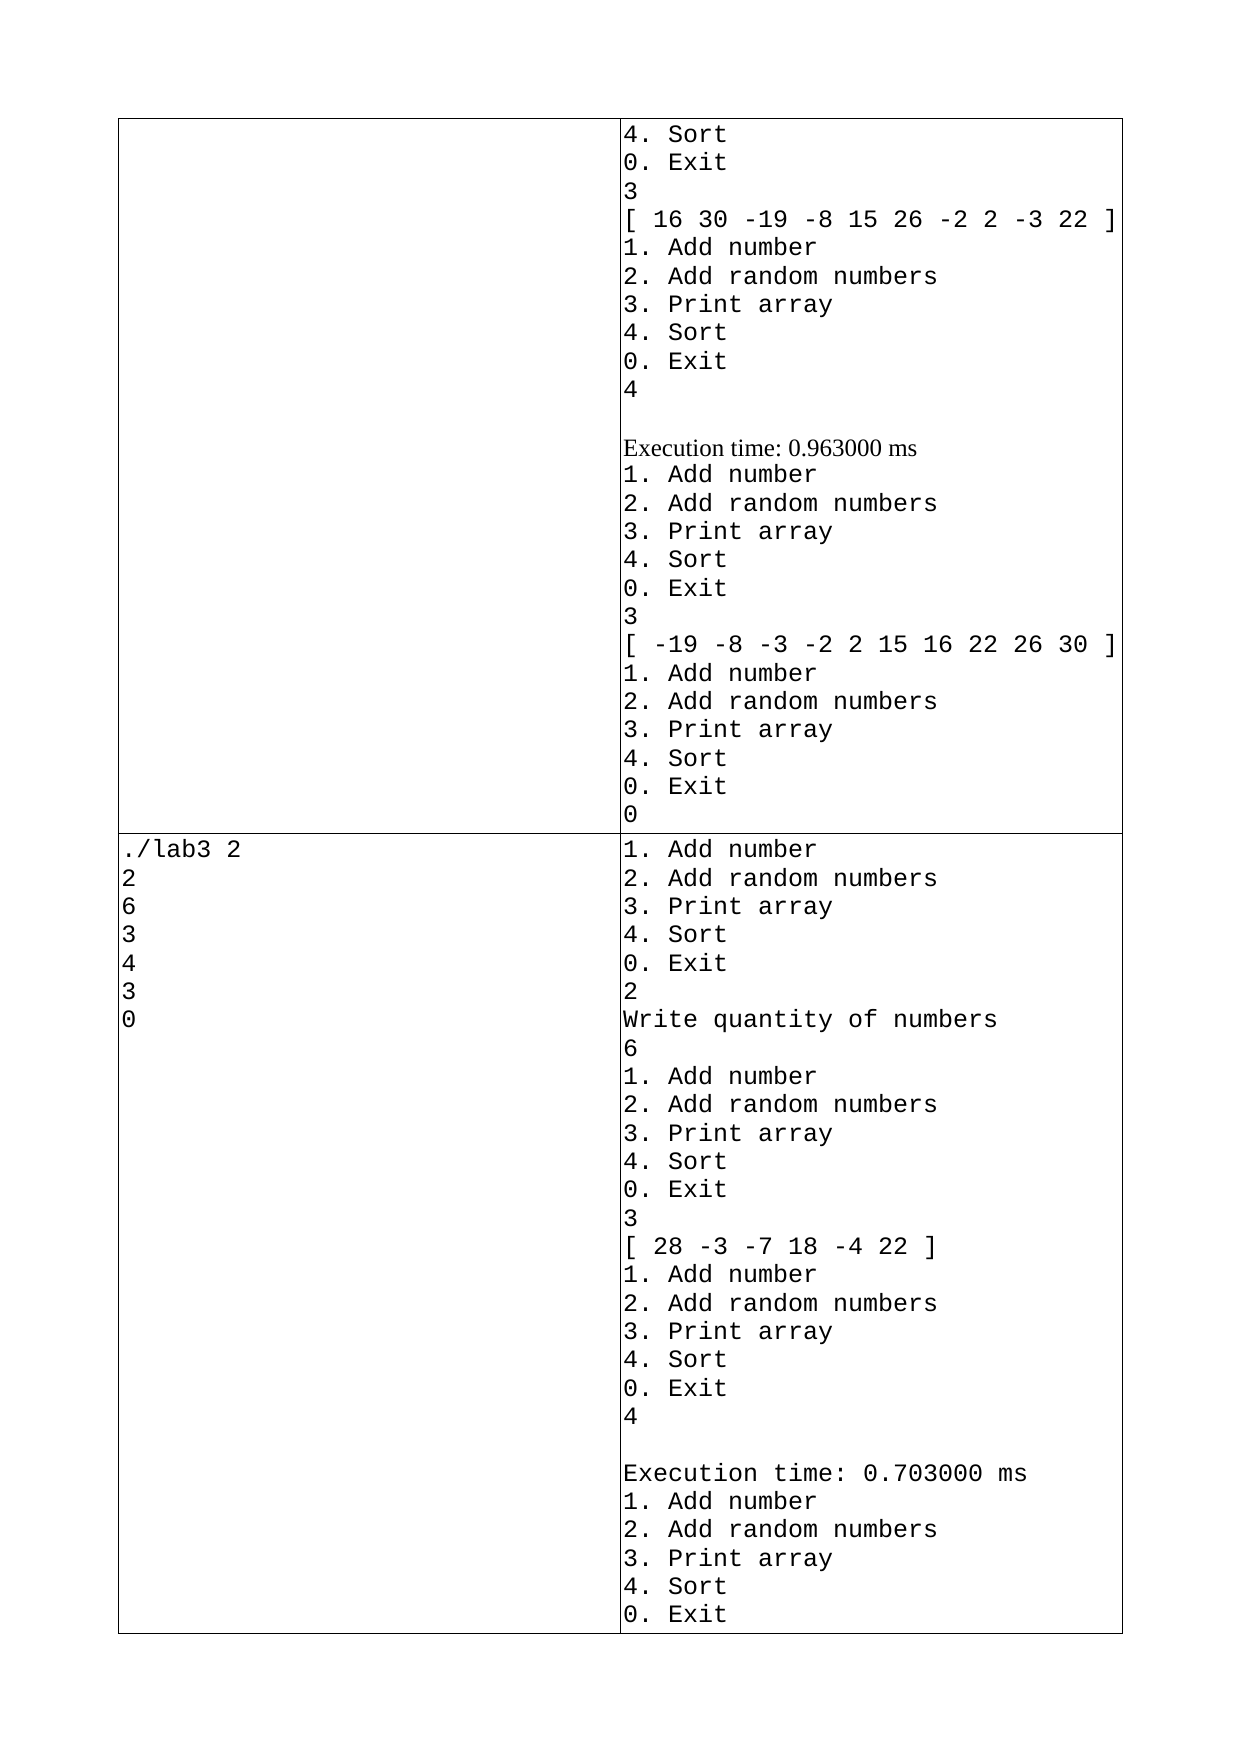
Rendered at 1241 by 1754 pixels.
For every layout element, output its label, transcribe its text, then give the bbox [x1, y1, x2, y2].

table_cell ./lab3 2 2 6 3 4 3 0 [119, 834, 620, 1633]
table_cell 1. Add number 2. Add random numbers 3. Print array 4. Sort 0. Exit 2 Write quantity of numbers 6 1. Add number 2. Add random numbers 3. Print array 4. Sort 0. Exit 3 [ 28 -3 -7 18 -4 22 ] 1. Add number 2. Add random numbers 3. Print array 4. Sort 0. Exit 4 Execution time: 0.703000 ms 1. Add number 2. Add random numbers 3. Print array 4. Sort 0. Exit [621, 834, 1122, 1633]
table_cell [119, 119, 620, 833]
table_cell 4. Sort 0. Exit 3 [ 16 30 -19 -8 15 26 -2 2 -3 22 ] 1. Add number 2. Add random numbers 3. Print array 4. Sort 0. Exit 4 Execution time: 0.963000 ms 1. Add number 2. Add random numbers 3. Print array 4. Sort 0. Exit 3 [ -19 -8 -3 -2 2 15 16 22 26 30 ] 1. Add number 2. Add random numbers 3. Print array 4. Sort 0. Exit 0 [621, 119, 1122, 833]
